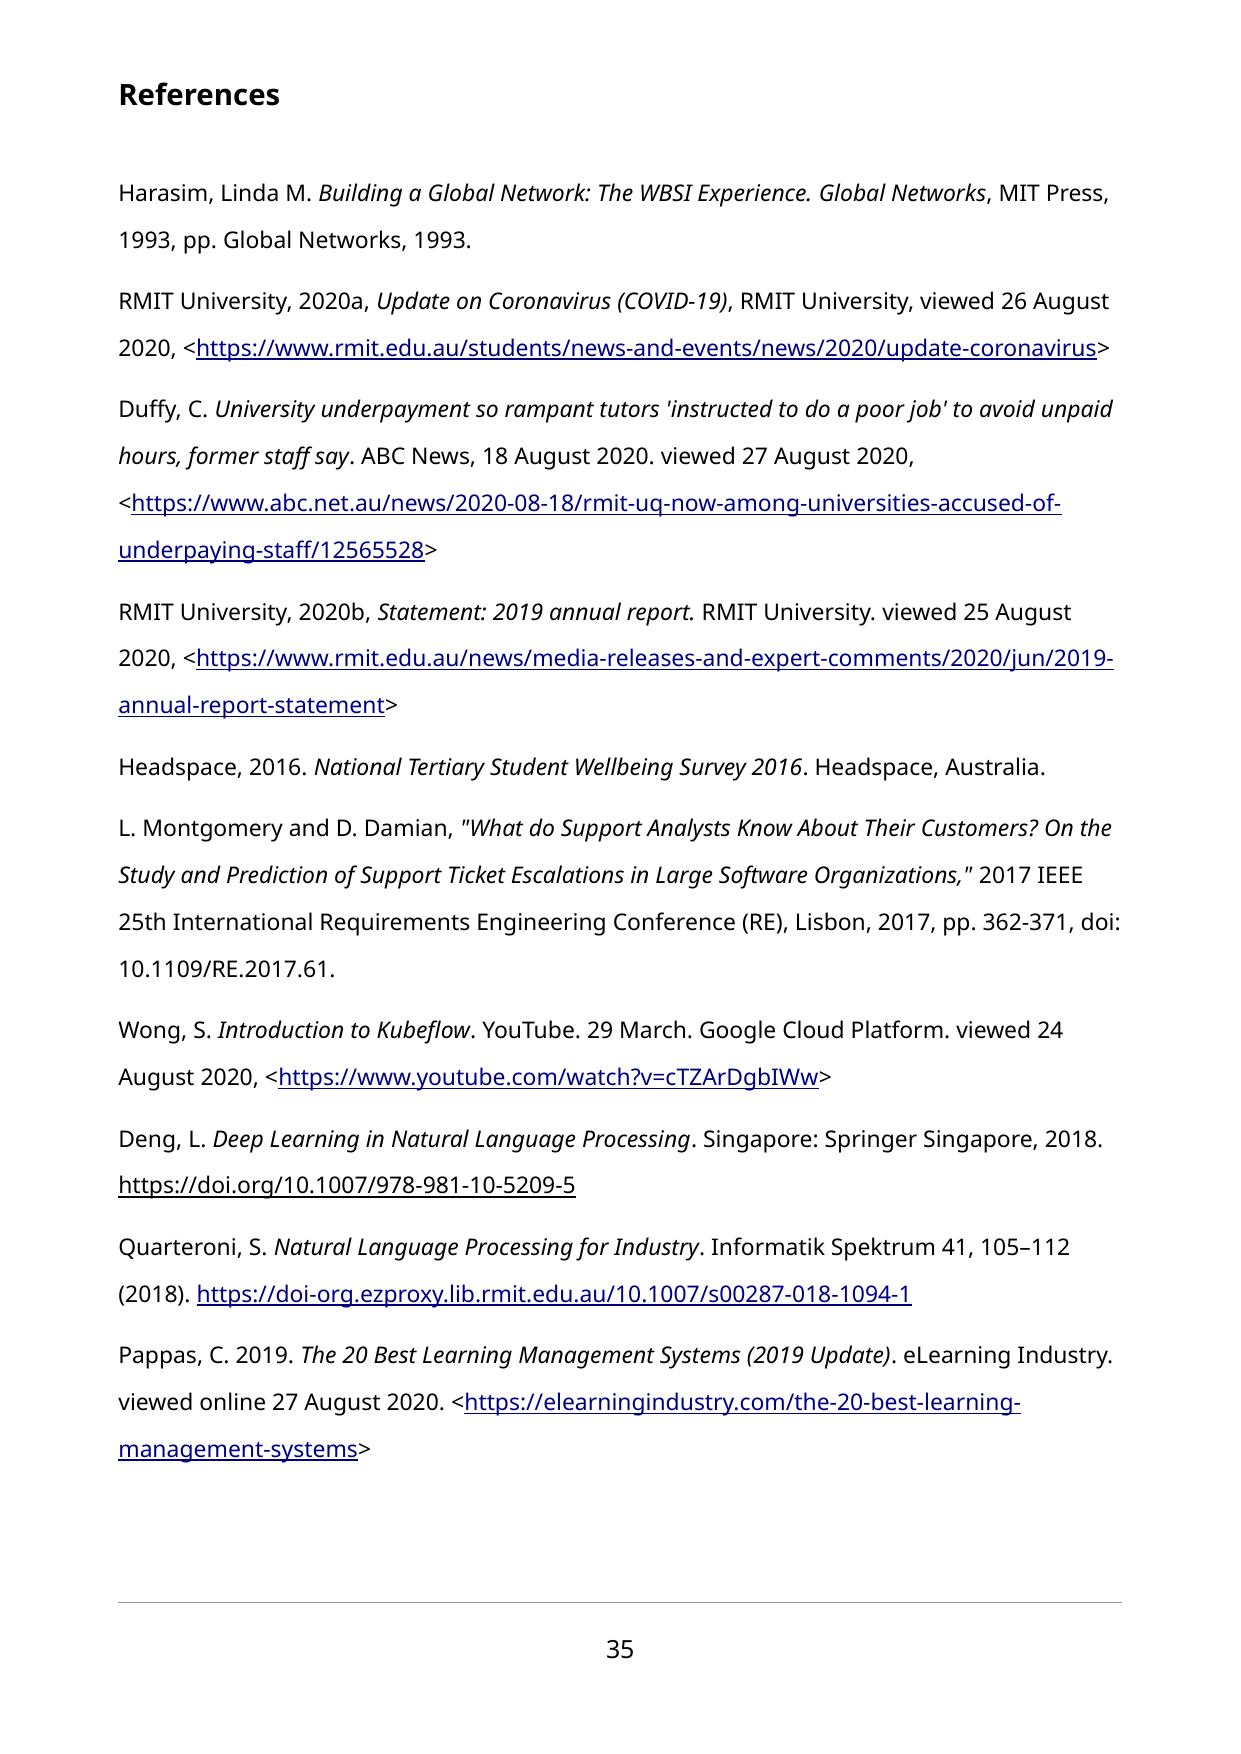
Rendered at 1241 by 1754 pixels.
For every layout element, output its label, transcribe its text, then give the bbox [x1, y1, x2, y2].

list Harasim, Linda M. Building a Global Network: The WBSI Experience. Global Networks, MIT Press, 1993, pp. Global Networks, 1993. [118, 177, 1122, 255]
list Quarteroni, S. Natural Language Processing for Industry. Informatik Spektrum 41, 105–112 (2018). https://doi-org.ezproxy.lib.rmit.edu.au/10.1007/s00287-018-1094-1 [118, 1231, 1122, 1309]
list RMIT University, 2020a, Update on Coronavirus (COVID-19), RMIT University, viewed 26 August 2020, <https://www.rmit.edu.au/students/news-and-events/news/2020/update-coronavirus> [118, 285, 1122, 363]
list Wong, S. Introduction to Kubeflow. YouTube. 29 March. Google Cloud Platform. viewed 24 August 2020, <https://www.youtube.com/watch?v=cTZArDgbIWw> [118, 1014, 1122, 1092]
subtitle References [118, 74, 1122, 114]
list Duffy, C. University underpayment so rampant tutors 'instructed to do a poor job' to avoid unpaid hours, former staff say. ABC News, 18 August 2020. viewed 27 August 2020, <https://www.abc.net.au/news/2020-08-18/rmit-uq-now-among-universities-accused-of-underpaying-staff/12565528> [118, 393, 1122, 565]
list Headspace, 2016. National Tertiary Student Wellbeing Survey 2016. Headspace, Australia. [118, 751, 1122, 782]
list Deng, L. Deep Learning in Natural Language Processing. Singapore: Springer Singapore, 2018. https://doi.org/10.1007/978-981-10-5209-5 [118, 1122, 1122, 1201]
list RMIT University, 2020b, Statement: 2019 annual report. RMIT University. viewed 25 August 2020, <https://www.rmit.edu.au/news/media-releases-and-expert-comments/2020/jun/2019-annual-report-statement> [118, 595, 1122, 720]
list Pappas, C. 2019. The 20 Best Learning Management Systems (2019 Update). eLearning Industry. viewed online 27 August 2020. <https://elearningindustry.com/the-20-best-learning-management-systems> [118, 1339, 1122, 1464]
list L. Montgomery and D. Damian, "What do Support Analysts Know About Their Customers? On the Study and Prediction of Support Ticket Escalations in Large Software Organizations," 2017 IEEE 25th International Requirements Engineering Conference (RE), Lisbon, 2017, pp. 362-371, doi: 10.1109/RE.2017.61. [118, 812, 1122, 984]
